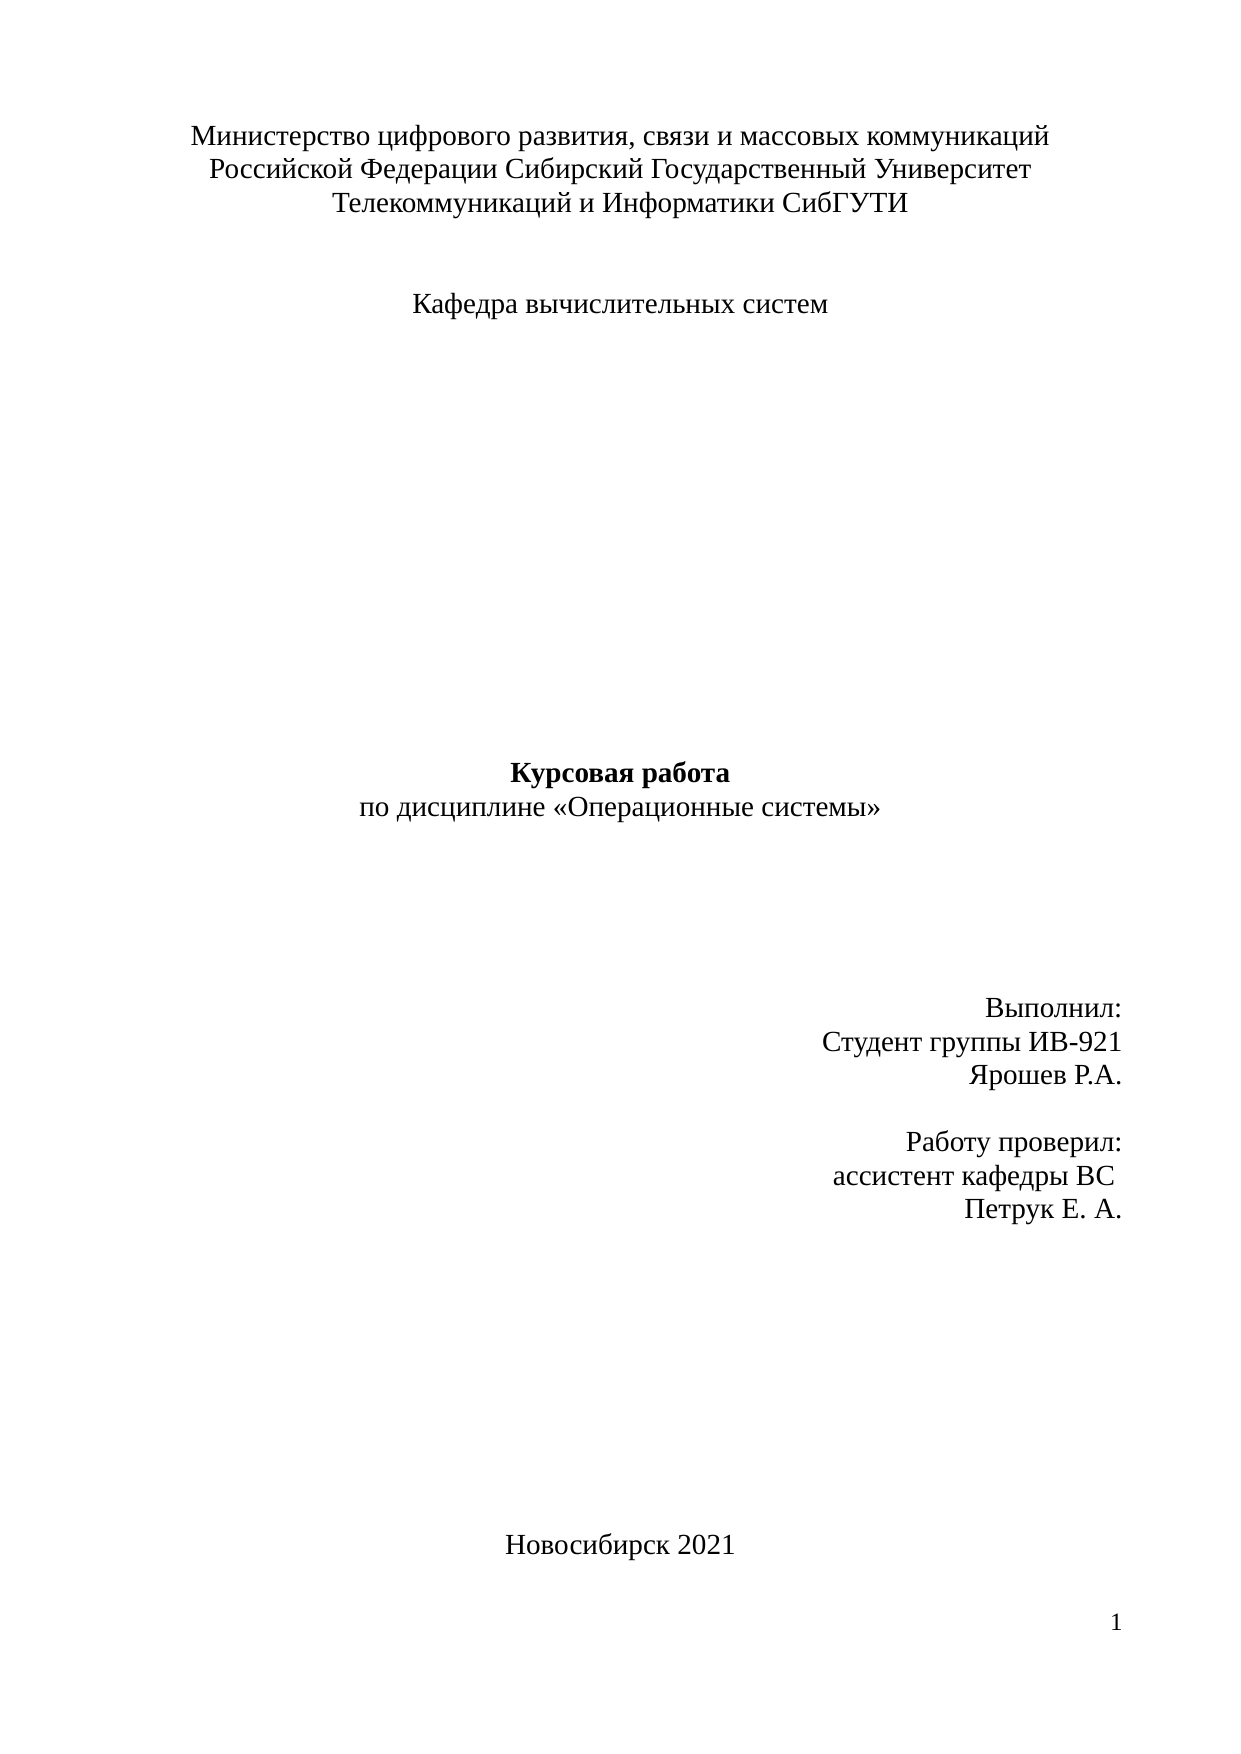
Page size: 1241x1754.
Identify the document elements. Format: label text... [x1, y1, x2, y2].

text Кафедра вычислительных систем [118, 286, 1122, 319]
text Работу проверил: [118, 1124, 1122, 1158]
text Новосибирск 2021 [118, 1527, 1122, 1560]
text Курсовая работа [118, 755, 1122, 789]
text Выполнил: [118, 990, 1122, 1024]
text по дисциплине «Операционные системы» [118, 789, 1122, 822]
text Студент группы ИВ-921 [118, 1024, 1122, 1057]
text Министерство цифрового развития, связи и массовых коммуникаций Российской Федерации Сибирский Государственный Университет Телекоммуникаций и Информатики СибГУТИ [118, 118, 1122, 219]
text Ярошев Р.А. [118, 1057, 1122, 1091]
text ассистент кафедры ВС [118, 1158, 1122, 1191]
text Петрук Е. А. [118, 1191, 1122, 1225]
